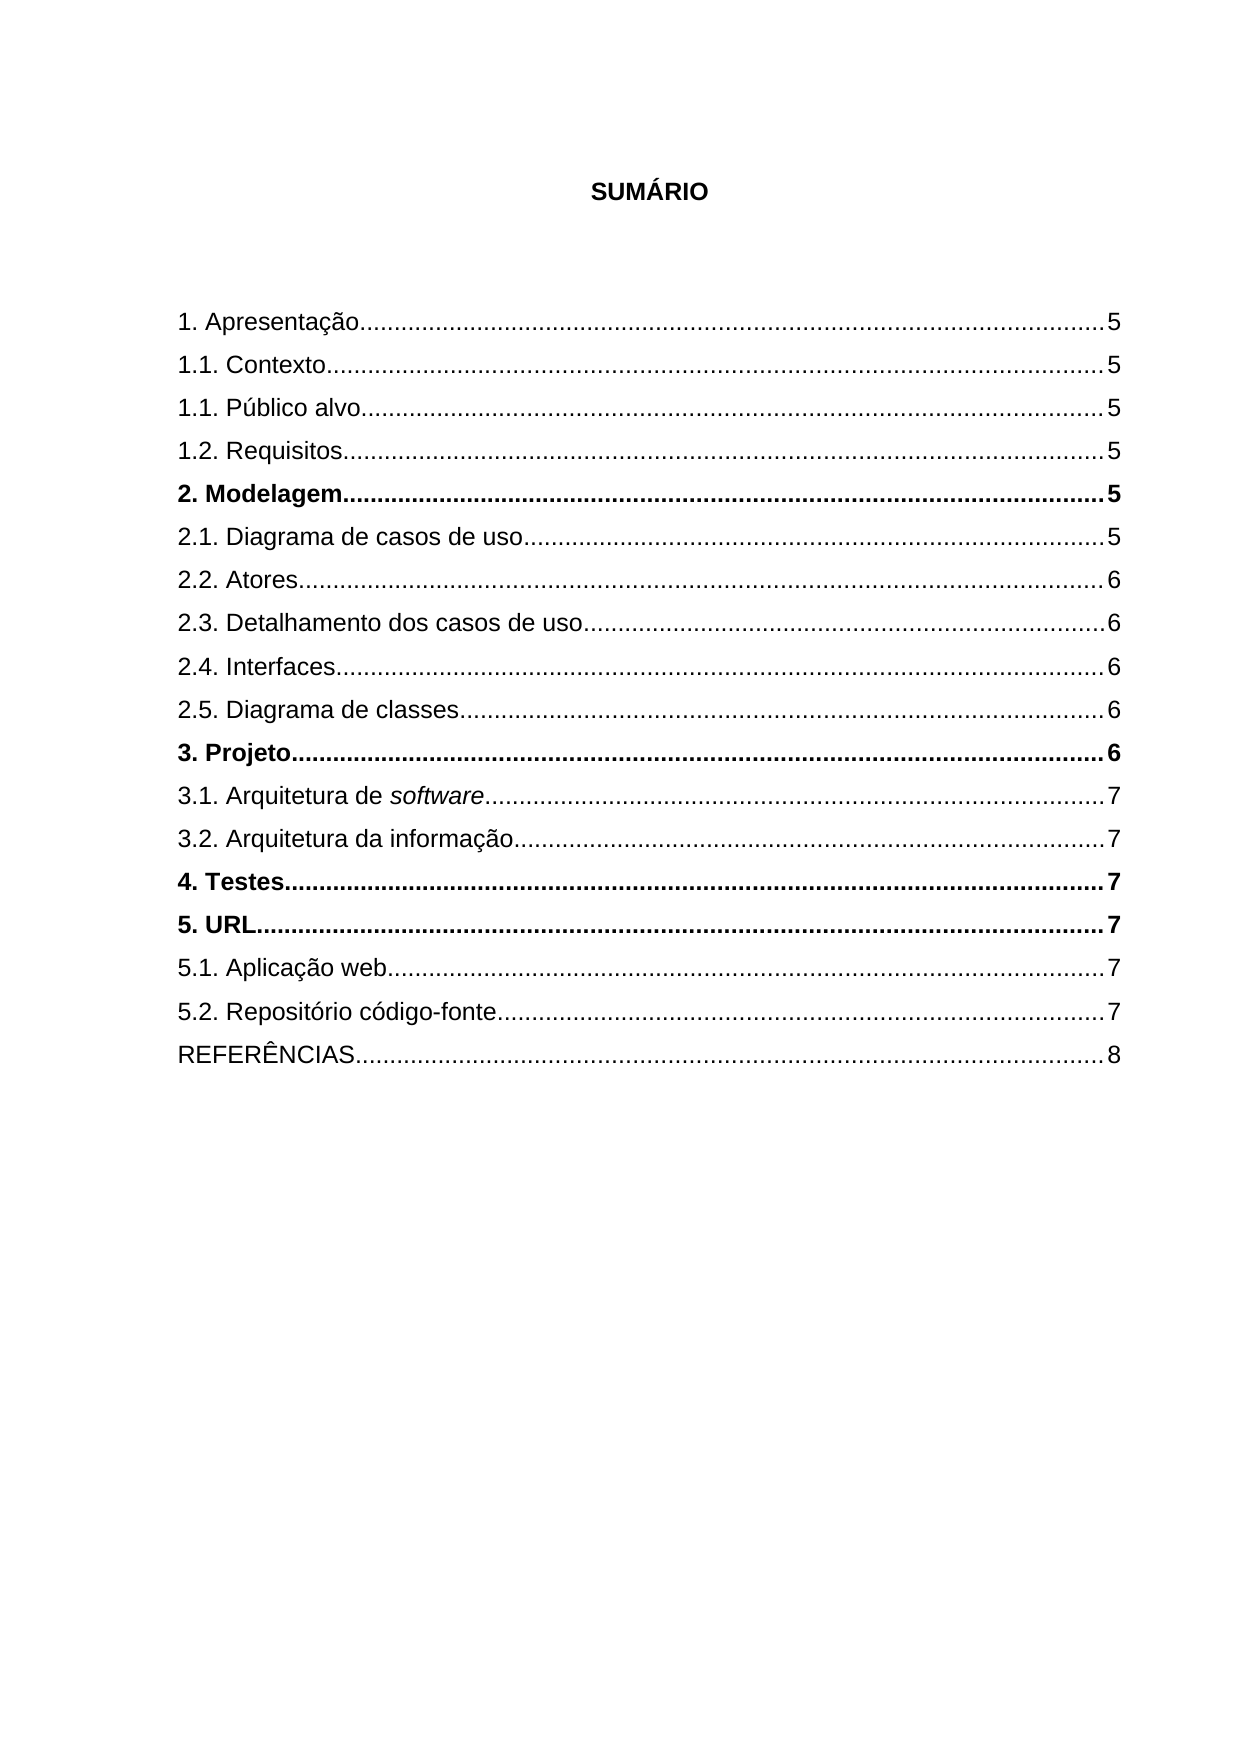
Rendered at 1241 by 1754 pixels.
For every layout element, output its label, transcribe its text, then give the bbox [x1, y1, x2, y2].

text 2. Modelagem 5 [177, 479, 1122, 508]
text 3. Projeto 6 [177, 738, 1122, 767]
text 1.2. Requisitos 5 [177, 436, 1122, 465]
text 3.2. Arquitetura da informação 7 [177, 824, 1122, 853]
text REFERÊNCIAS 8 [177, 1040, 1122, 1068]
text 4. Testes 7 [177, 867, 1122, 896]
text 2.5. Diagrama de classes 6 [177, 695, 1122, 723]
text 1. Apresentação 5 [177, 307, 1122, 335]
text 3.1. Arquitetura de software 7 [177, 781, 1122, 810]
text 5.2. Repositório código-fonte 7 [177, 997, 1122, 1025]
text 2.4. Interfaces 6 [177, 652, 1122, 680]
text 5.1. Aplicação web 7 [177, 953, 1122, 982]
text 5. URL 7 [177, 910, 1122, 939]
text 2.1. Diagrama de casos de uso 5 [177, 522, 1122, 551]
text 2.3. Detalhamento dos casos de uso 6 [177, 608, 1122, 637]
text 1.1. Público alvo 5 [177, 393, 1122, 422]
text 2.2. Atores 6 [177, 565, 1122, 594]
text SUMÁRIO [177, 177, 1122, 206]
text 1.1. Contexto 5 [177, 350, 1122, 378]
